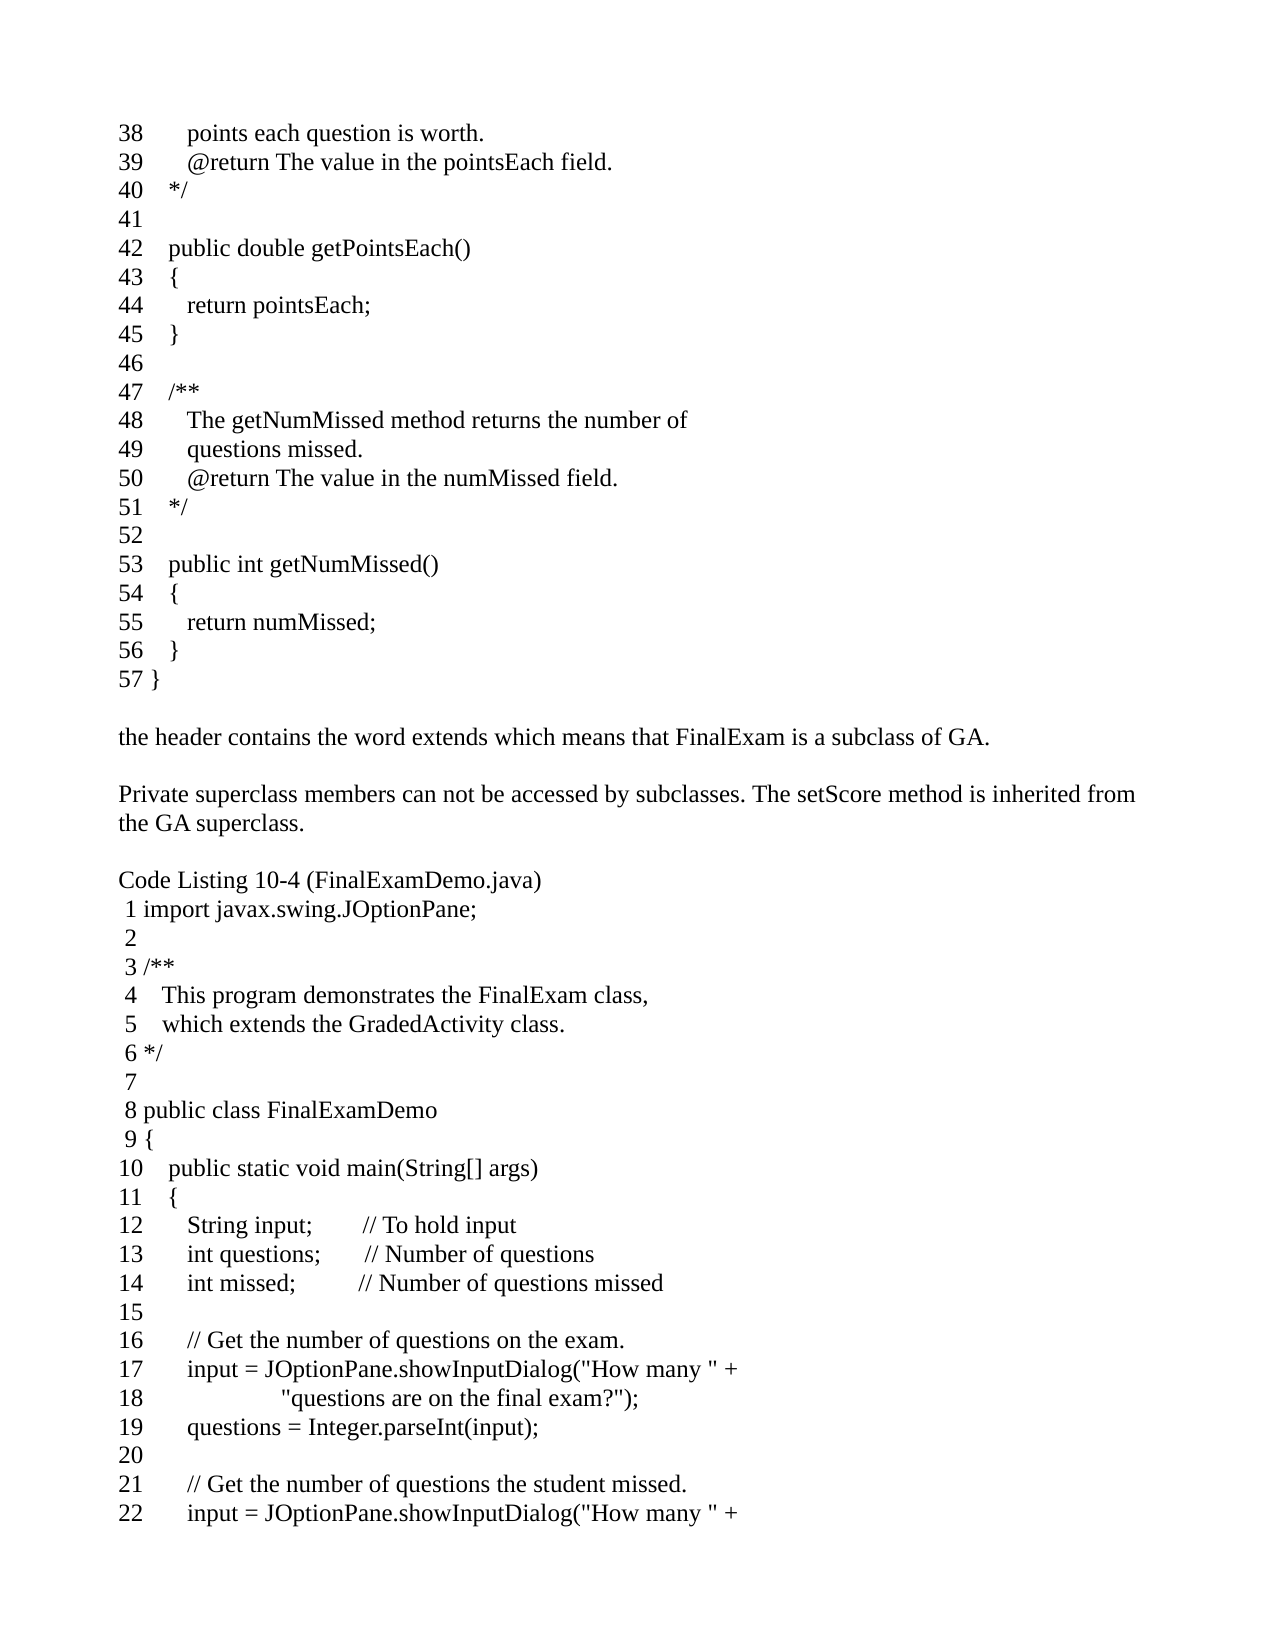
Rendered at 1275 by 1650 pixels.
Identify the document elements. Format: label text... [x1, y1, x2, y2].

text 54 { [118, 578, 1157, 607]
text 43 { [118, 262, 1157, 291]
text 21 // Get the number of questions the student missed. [118, 1469, 1157, 1498]
text 51 */ [118, 492, 1157, 521]
text Private superclass members can not be accessed by subclasses. The setScore method is inherited from the GA superclass. [118, 779, 1157, 837]
text 12 String input; // To hold input [118, 1211, 1157, 1239]
text 6 */ [118, 1038, 1157, 1067]
text 18 "questions are on the final exam?"); [118, 1383, 1157, 1412]
text the header contains the word extends which means that FinalExam is a subclass of GA. [118, 722, 1157, 751]
text 52 [118, 521, 1157, 549]
text 42 public double getPointsEach() [118, 233, 1157, 262]
text 4 This program demonstrates the FinalExam class, [118, 981, 1157, 1009]
text 57 } [118, 664, 1157, 693]
text 56 } [118, 636, 1157, 664]
text 9 { [118, 1124, 1157, 1153]
text 7 [118, 1067, 1157, 1096]
text 53 public int getNumMissed() [118, 549, 1157, 578]
text 13 int questions; // Number of questions [118, 1239, 1157, 1268]
text 47 /** [118, 377, 1157, 406]
text 17 input = JOptionPane.showInputDialog("How many " + [118, 1354, 1157, 1383]
text 39 @return The value in the pointsEach field. [118, 147, 1157, 176]
text 10 public static void main(String[] args) [118, 1153, 1157, 1182]
text 1 import javax.swing.JOptionPane; [118, 894, 1157, 923]
text 41 [118, 204, 1157, 233]
text 49 questions missed. [118, 434, 1157, 463]
text 8 public class FinalExamDemo [118, 1096, 1157, 1124]
text 22 input = JOptionPane.showInputDialog("How many " + [118, 1498, 1157, 1527]
text 16 // Get the number of questions on the exam. [118, 1326, 1157, 1354]
text 11 { [118, 1182, 1157, 1211]
text 38 points each question is worth. [118, 118, 1157, 147]
text 50 @return The value in the numMissed field. [118, 463, 1157, 492]
text 45 } [118, 319, 1157, 348]
text 40 */ [118, 176, 1157, 204]
text 46 [118, 348, 1157, 377]
text Code Listing 10-4 (FinalExamDemo.java) [118, 866, 1157, 894]
text 15 [118, 1297, 1157, 1326]
text 20 [118, 1441, 1157, 1469]
text 44 return pointsEach; [118, 291, 1157, 319]
text 5 which extends the GradedActivity class. [118, 1009, 1157, 1038]
text 14 int missed; // Number of questions missed [118, 1268, 1157, 1297]
text 19 questions = Integer.parseInt(input); [118, 1412, 1157, 1441]
text 2 [118, 923, 1157, 952]
text 55 return numMissed; [118, 607, 1157, 636]
text 48 The getNumMissed method returns the number of [118, 406, 1157, 434]
text 3 /** [118, 952, 1157, 981]
